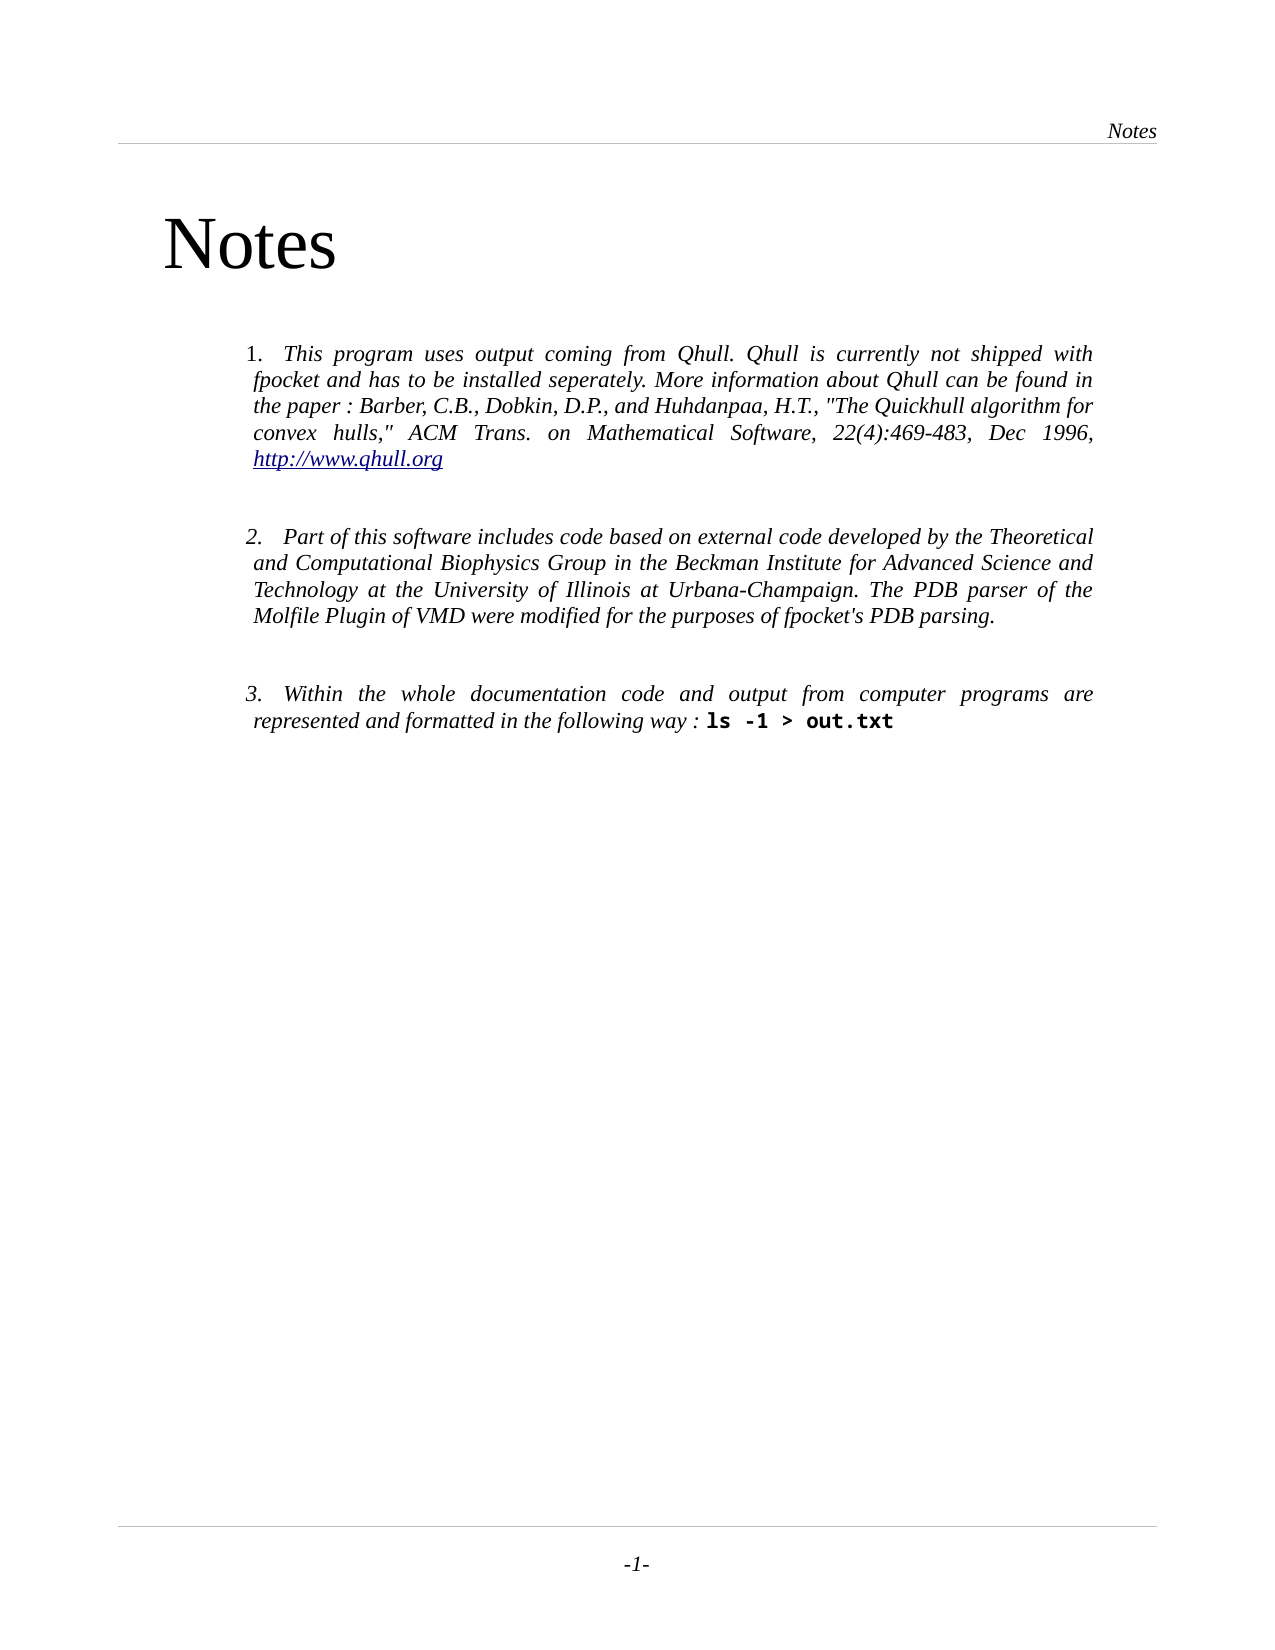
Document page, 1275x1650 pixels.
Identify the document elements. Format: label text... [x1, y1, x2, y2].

subtitle Notes [163, 198, 1157, 284]
list This program uses output coming from Qhull. Qhull is currently not shipped with fpocket and has to be installed seperately. More information about Qhull can be found in the paper : Barber, C.B., Dobkin, D.P., and Huhdanpaa, H.T., "The Quickhull algorithm for convex hulls," ACM Trans. on Mathematical Software, 22(4):469-483, Dec 1996, http://www.qhull.org [216, 340, 1097, 472]
list Part of this software includes code based on external code developed by the Theoretical and Computational Biophysics Group in the Beckman Institute for Advanced Science and Technology at the University of Illinois at Urbana-Champaign. The PDB parser of the Molfile Plugin of VMD were modified for the purposes of fpocket's PDB parsing. [216, 523, 1097, 628]
list Within the whole documentation code and output from computer programs are represented and formatted in the following way : ls -1 > out.txt [216, 680, 1097, 734]
